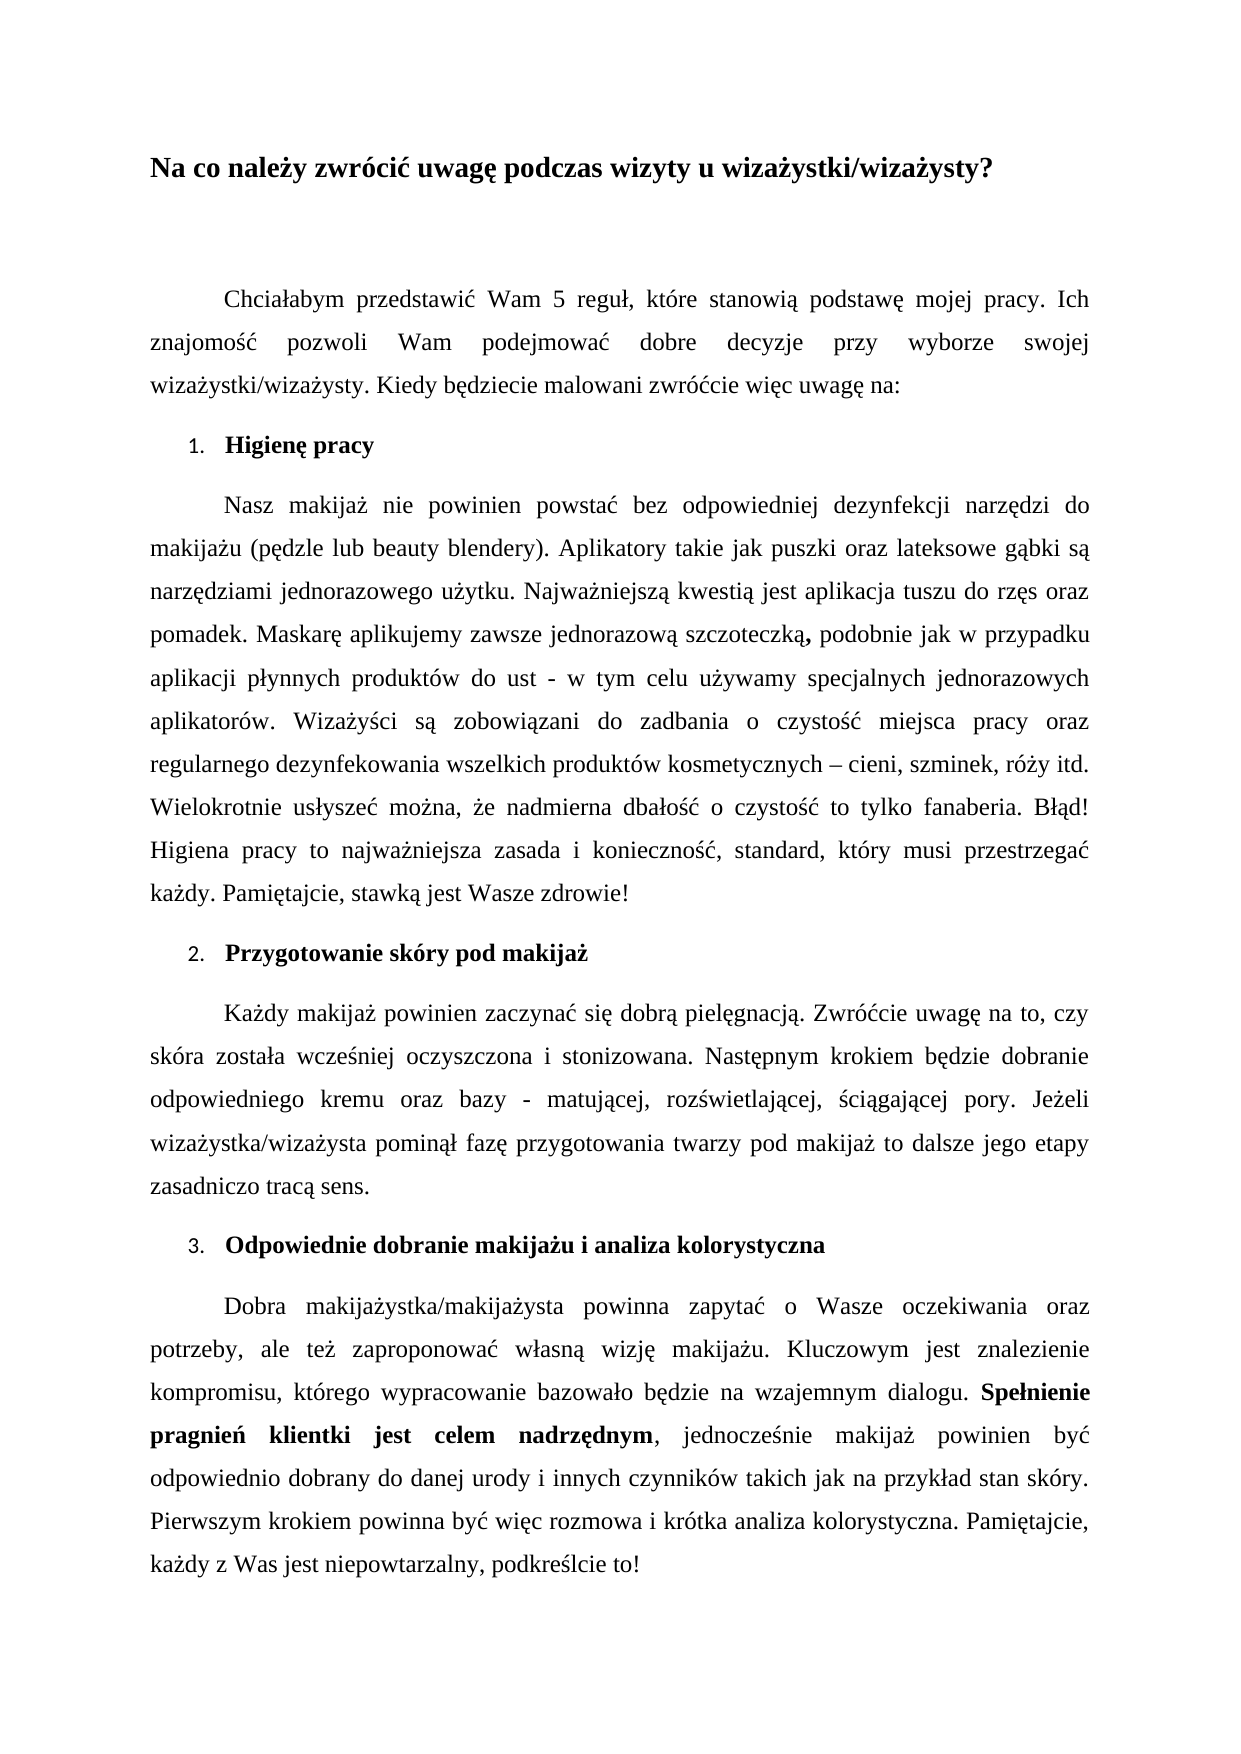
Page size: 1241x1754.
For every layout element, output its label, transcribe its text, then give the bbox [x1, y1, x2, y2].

list Odpowiednie dobranie makijażu i analiza kolorystyczna [187, 1231, 1090, 1260]
text Nasz makijaż nie powinien powstać bez odpowiedniej dezynfekcji narzędzi do makijażu (pędzle lub beauty blendery). Aplikatory takie jak puszki oraz lateksowe gąbki są narzędziami jednorazowego użytku. Najważniejszą kwestią jest aplikacja tuszu do rzęs oraz pomadek. Maskarę aplikujemy zawsze jednorazową szczoteczką, podobnie jak w przypadku aplikacji płynnych produktów do ust - w tym celu używamy specjalnych jednorazowych aplikatorów. Wizażyści są zobowiązani do zadbania o czystość miejsca pracy oraz regularnego dezynfekowania wszelkich produktów kosmetycznych – cieni, szminek, róży itd. Wielokrotnie usłyszeć można, że nadmierna dbałość o czystość to tylko fanaberia. Błąd! Higiena pracy to najważniejsza zasada i konieczność, standard, który musi przestrzegać każdy. Pamiętajcie, stawką jest Wasze zdrowie! [150, 490, 1090, 907]
list Przygotowanie skóry pod makijaż [187, 938, 1090, 967]
text Każdy makijaż powinien zaczynać się dobrą pielęgnacją. Zwróćcie uwagę na to, czy skóra została wcześniej oczyszczona i stonizowana. Następnym krokiem będzie dobranie odpowiedniego kremu oraz bazy - matującej, rozświetlającej, ściągającej pory. Jeżeli wizażystka/wizażysta pominął fazę przygotowania twarzy pod makijaż to dalsze jego etapy zasadniczo tracą sens. [150, 998, 1090, 1199]
text Chciałabym przedstawić Wam 5 reguł, które stanowią podstawę mojej pracy. Ich znajomość pozwoli Wam podejmować dobre decyzje przy wyborze swojej wizażystki/wizażysty. Kiedy będziecie malowani zwróćcie więc uwagę na: [150, 284, 1090, 399]
text Dobra makijażystka/makijażysta powinna zapytać o Wasze oczekiwania oraz potrzeby, ale też zaproponować własną wizję makijażu. Kluczowym jest znalezienie kompromisu, którego wypracowanie bazowało będzie na wzajemnym dialogu. Spełnienie pragnień klientki jest celem nadrzędnym, jednocześnie makijaż powinien być odpowiednio dobrany do danej urody i innych czynników takich jak na przykład stan skóry. Pierwszym krokiem powinna być więc rozmowa i krótka analiza kolorystyczna. Pamiętajcie, każdy z Was jest niepowtarzalny, podkreślcie to! [150, 1291, 1090, 1578]
text Na co należy zwrócić uwagę podczas wizyty u wizażystki/wizażysty? [150, 150, 1090, 183]
list Higienę pracy [187, 430, 1090, 459]
